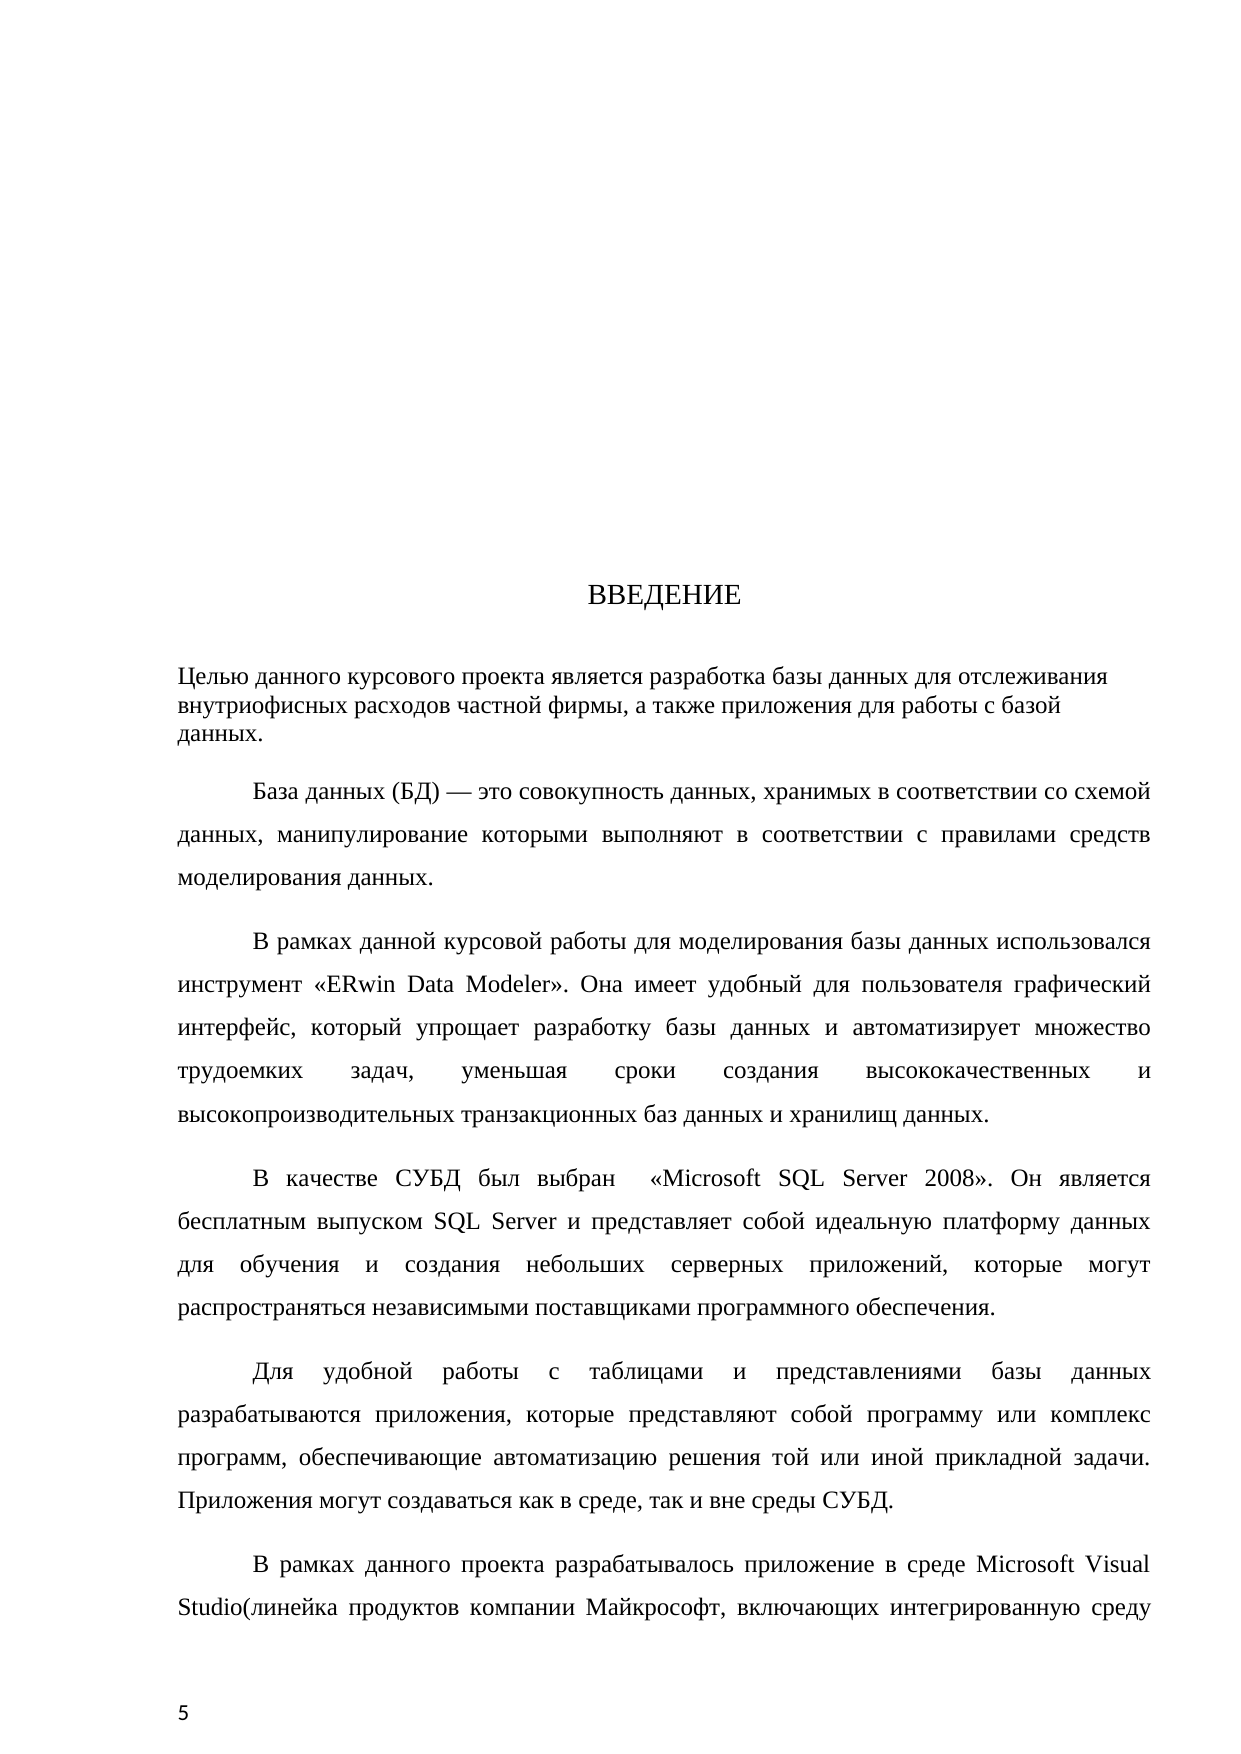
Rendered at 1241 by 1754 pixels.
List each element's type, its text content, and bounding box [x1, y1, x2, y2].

text В рамках данного проекта разрабатывалось приложение в среде Microsoft Visual Studio(линейка продуктов компании Майкрософт, включающих интегрированную среду [177, 1549, 1152, 1621]
text База данных (БД) — это совокупность данных, хранимых в соответствии со схемой данных, манипулирование которыми выполняют в соответствии с правилами средств моделирования данных. [177, 776, 1152, 891]
text Целью данного курсового проекта является разработка базы данных для отслеживания внутриофисных расходов частной фирмы, а также приложения для работы с базой данных. [177, 661, 1152, 747]
text В рамках данной курсовой работы для моделирования базы данных использовался инструмент «ERwin Data Modeler». Она имеет удобный для пользователя графический интерфейс, который упрощает разработку базы данных и автоматизирует множество трудоемких задач, уменьшая сроки создания высококачественных и высокопроизводительных транзакционных баз данных и хранилищ данных. [177, 926, 1152, 1127]
subtitle ВВЕДЕНИЕ [177, 577, 1152, 611]
text Для удобной работы с таблицами и представлениями базы данных разрабатываются приложения, которые представляют собой программу или комплекс программ, обеспечивающие автоматизацию решения той или иной прикладной задачи. Приложения могут создаваться как в среде, так и вне среды СУБД. [177, 1356, 1152, 1514]
text В качестве СУБД был выбран «Microsoft SQL Server 2008». Он является бесплатным выпуском SQL Server и представляет собой идеальную платформу данных для обучения и создания небольших серверных приложений, которые могут распространяться независимыми поставщиками программного обеспечения. [177, 1163, 1152, 1321]
